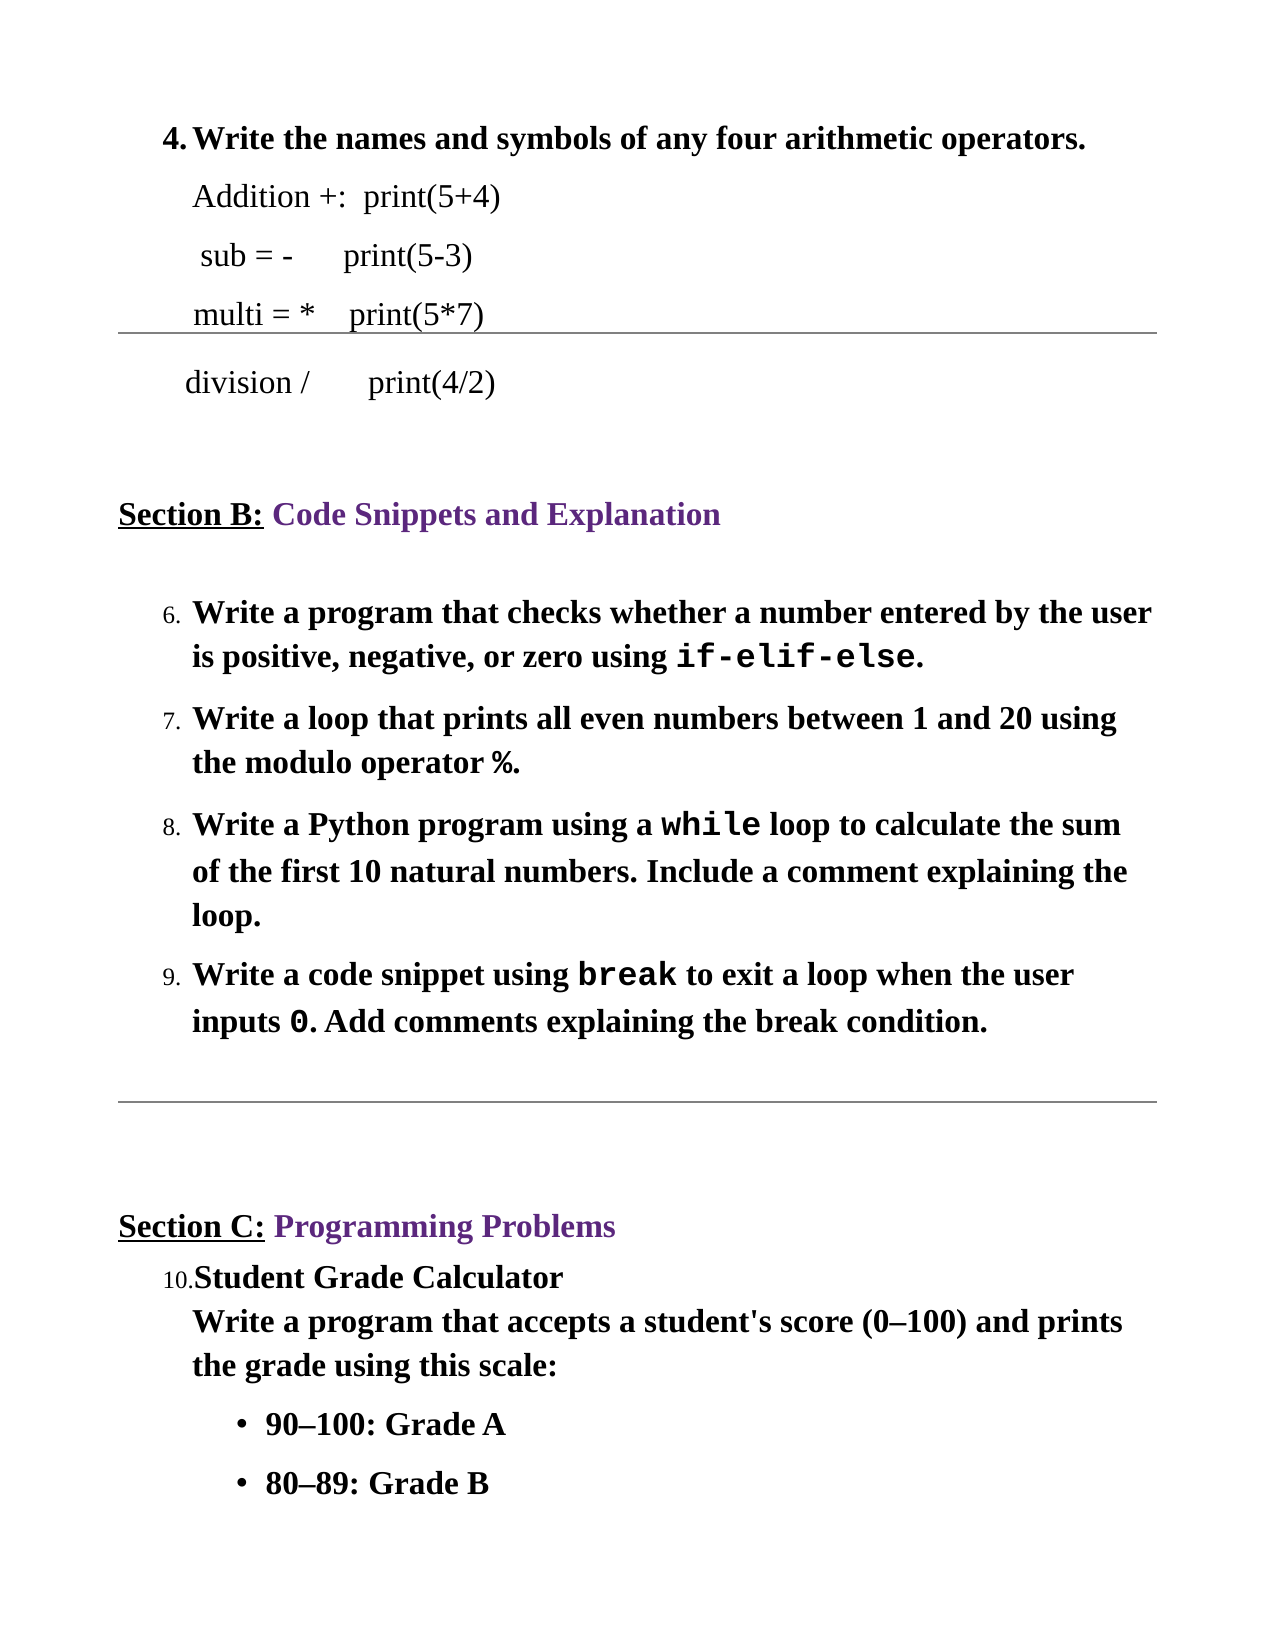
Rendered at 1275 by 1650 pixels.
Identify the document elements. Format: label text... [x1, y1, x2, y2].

list Write a code snippet using break to exit a loop when the user inputs 0. Add comments explaining the break condition. [162, 954, 1157, 1043]
subtitle Section B: Code Snippets and Explanation [118, 494, 1157, 532]
text division / print(4/2) [118, 362, 1157, 401]
list 80–89: Grade B [236, 1463, 1157, 1501]
list 90–100: Grade A [236, 1404, 1157, 1443]
list Write a Python program using a while loop to calculate the sum of the first 10 natural numbers. Include a comment explaining the loop. [162, 805, 1157, 934]
text multi = * print(5*7) [118, 294, 1157, 332]
subtitle Section C: Programming Problems [118, 1207, 1157, 1245]
list Student Grade Calculator Write a program that accepts a student's score (0–100) and prints the grade using this scale: [162, 1258, 1157, 1384]
list sub = - print(5-3) [162, 235, 1157, 274]
list Write a program that checks whether a number entered by the user is positive, negative, or zero using if-elif-else. [162, 593, 1157, 678]
list Write a loop that prints all even numbers between 1 and 20 using the modulo operator %. [162, 699, 1157, 784]
list Addition +: print(5+4) [162, 177, 1157, 215]
list Write the names and symbols of any four arithmetic operators. [162, 118, 1157, 156]
